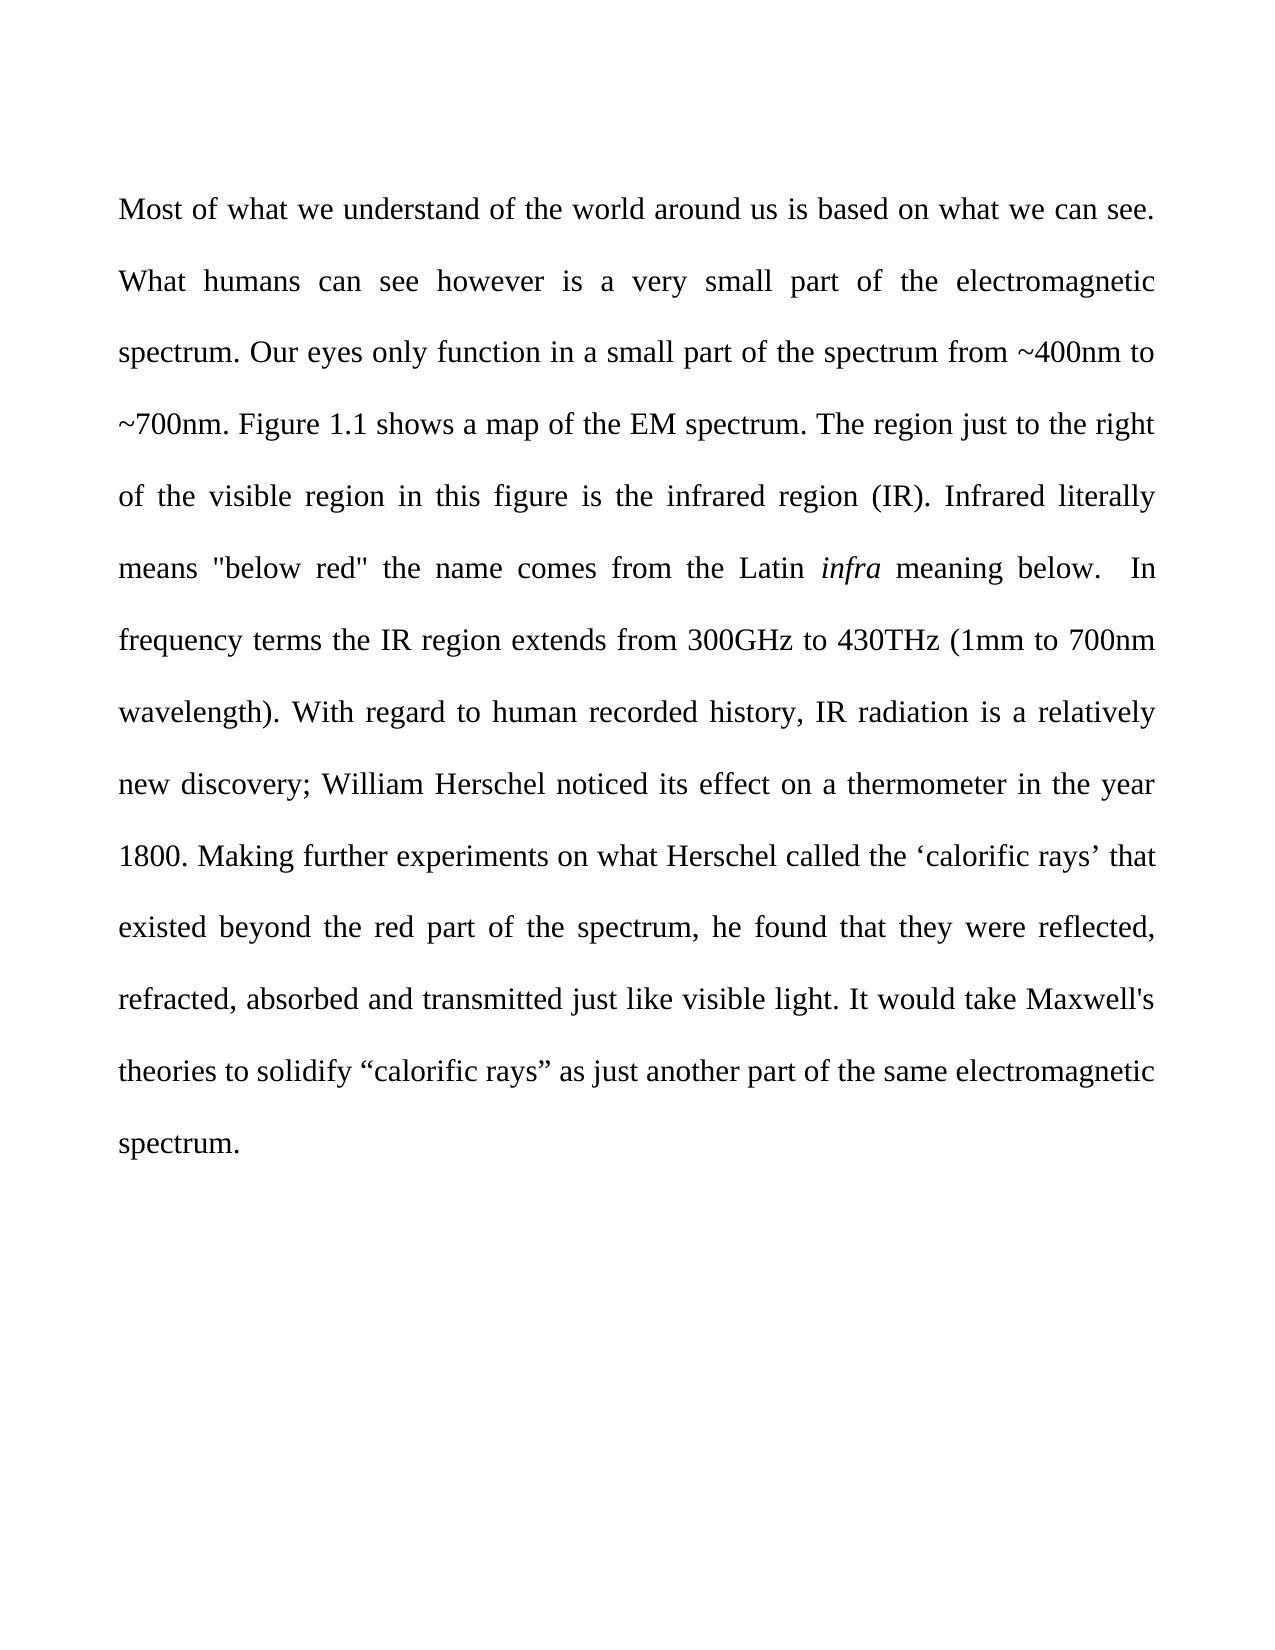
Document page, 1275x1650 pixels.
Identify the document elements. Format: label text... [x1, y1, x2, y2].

text Most of what we understand of the world around us is based on what we can see. What humans can see however is a very small part of the electromagnetic spectrum. Our eyes only function in a small part of the spectrum from ~400nm to ~700nm. Figure 1.1 shows a map of the EM spectrum. The region just to the right of the visible region in this figure is the infrared region (IR). Infrared literally means "below red" the name comes from the Latin infra meaning below. In frequency terms the IR region extends from 300GHz to 430THz (1mm to 700nm wavelength). With regard to human recorded history, IR radiation is a relatively new discovery; William Herschel noticed its effect on a thermometer in the year 1800. Making further experiments on what Herschel called the ‘calorific rays’ that existed beyond the red part of the spectrum, he found that they were reflected, refracted, absorbed and transmitted just like visible light. It would take Maxwell's theories to solidify “calorific rays” as just another part of the same electromagnetic spectrum. [118, 190, 1157, 1160]
